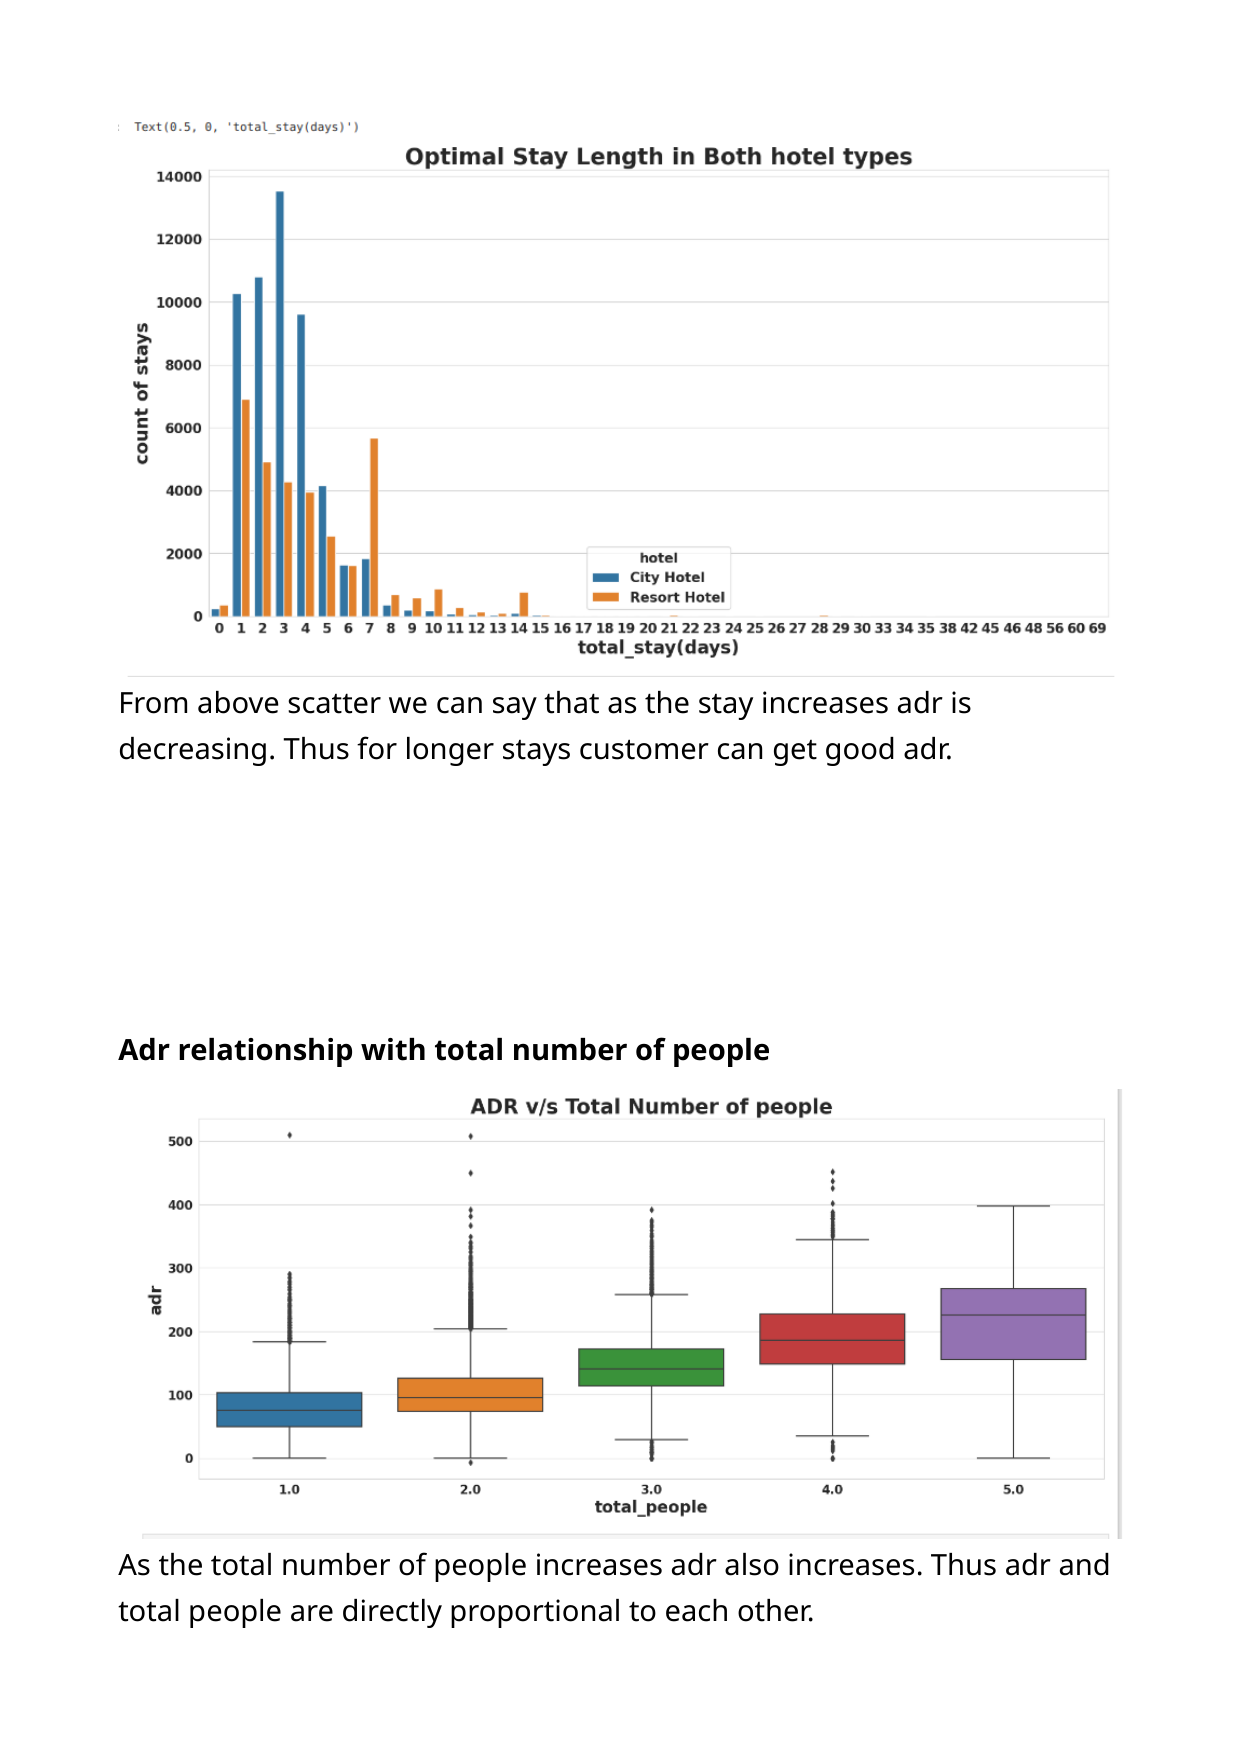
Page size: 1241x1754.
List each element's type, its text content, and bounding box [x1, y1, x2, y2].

text From above scatter we can say that as the stay increases adr is decreasing. Thus for longer stays customer can get good adr. [118, 677, 1122, 768]
text As the total number of people increases adr also increases. Thus adr and total people are directly proportional to each other. [118, 1539, 1122, 1630]
picture [118, 1089, 1123, 1539]
picture [118, 118, 1123, 677]
text Adr relationship with total number of people [118, 1029, 1122, 1069]
